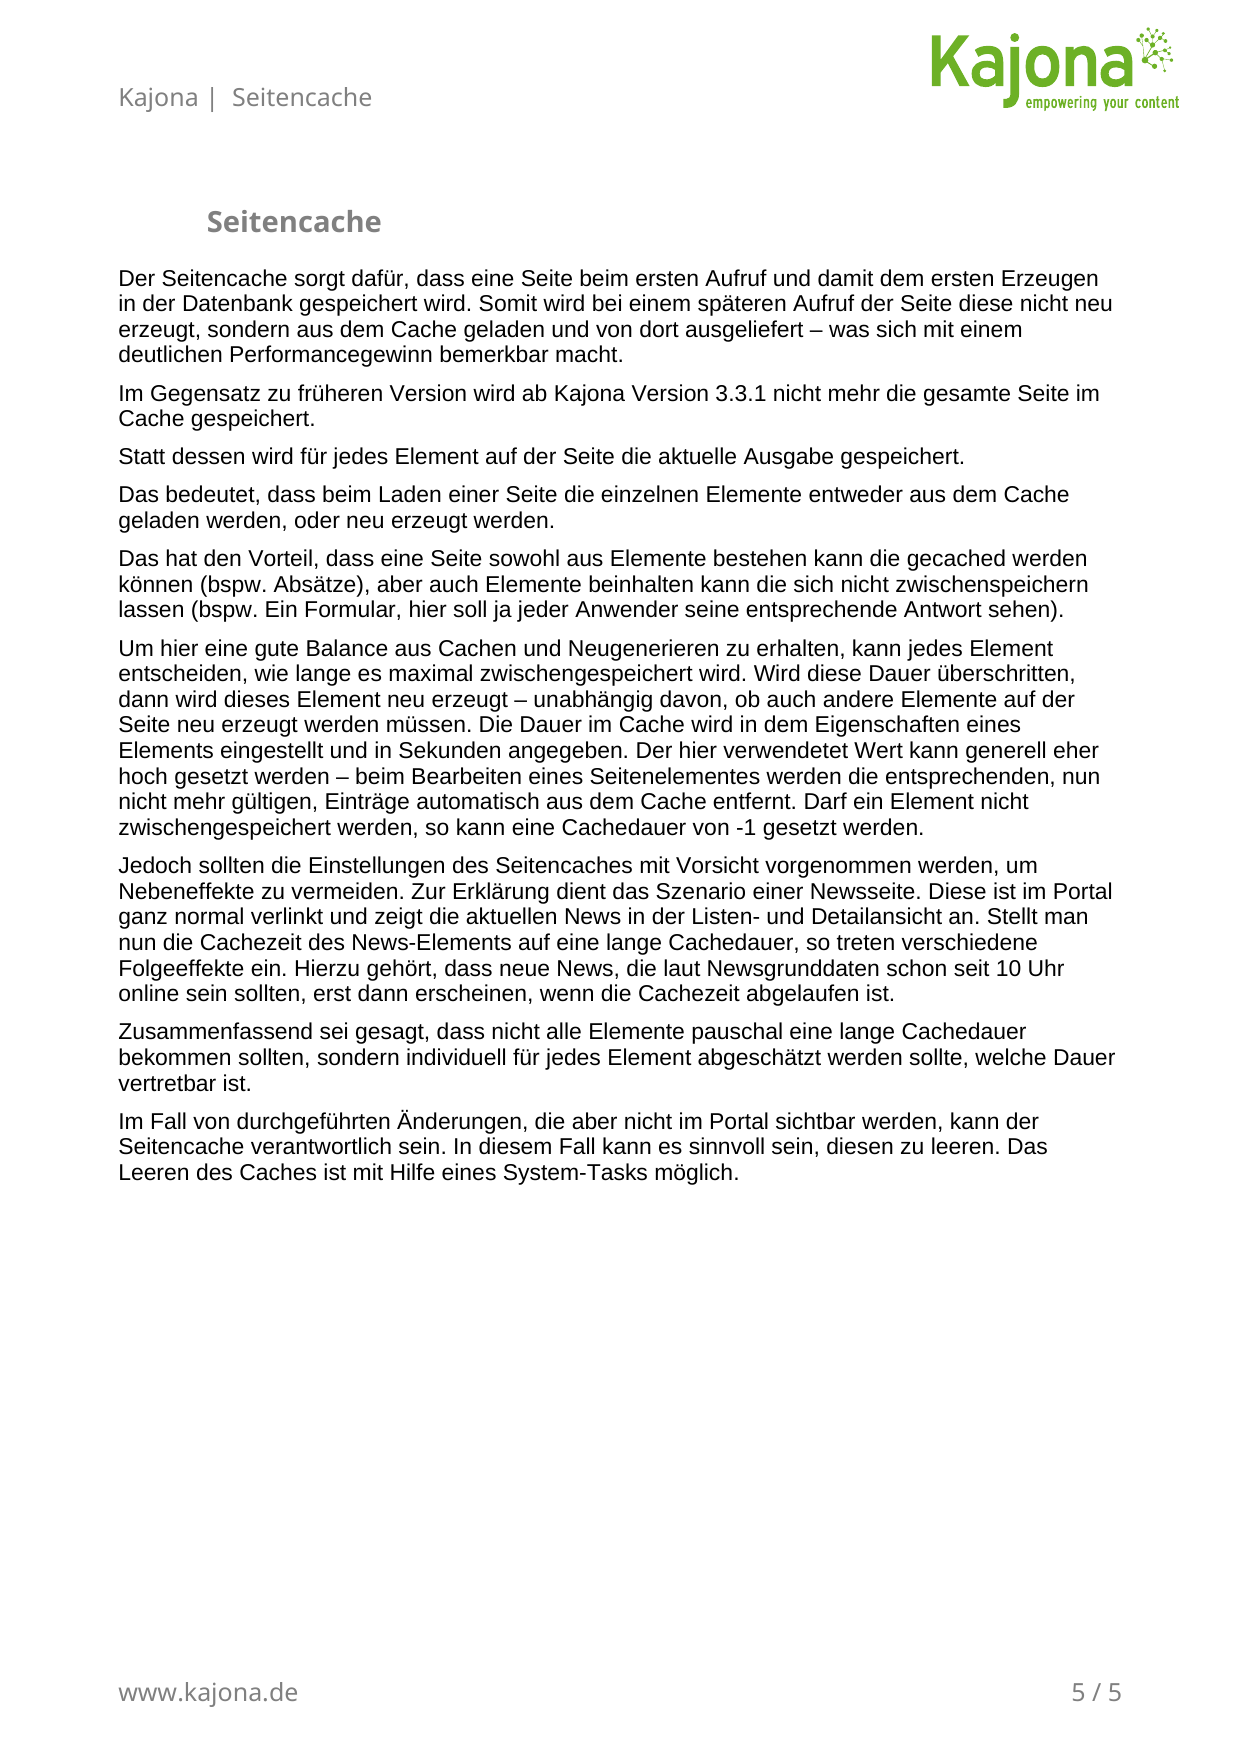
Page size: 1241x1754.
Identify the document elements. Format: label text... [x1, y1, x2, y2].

text Das bedeutet, dass beim Laden einer Seite die einzelnen Elemente entweder aus dem Cache geladen werden, oder neu erzeugt werden. [118, 482, 1122, 533]
text Statt dessen wird für jedes Element auf der Seite die aktuelle Ausgabe gespeichert. [118, 444, 1122, 469]
text Um hier eine gute Balance aus Cachen und Neugenerieren zu erhalten, kann jedes Element entscheiden, wie lange es maximal zwischengespeichert wird. Wird diese Dauer überschritten, dann wird dieses Element neu erzeugt – unabhängig davon, ob auch andere Elemente auf der Seite neu erzeugt werden müssen. Die Dauer im Cache wird in dem Eigenschaften eines Elements eingestellt und in Sekunden angegeben. Der hier verwendetet Wert kann generell eher hoch gesetzt werden – beim Bearbeiten eines Seitenelementes werden die entsprechenden, nun nicht mehr gültigen, Einträge automatisch aus dem Cache entfernt. Darf ein Element nicht zwischengespeichert werden, so kann eine Cachedauer von -1 gesetzt werden. [118, 635, 1122, 840]
text Das hat den Vorteil, dass eine Seite sowohl aus Elemente bestehen kann die gecached werden können (bspw. Absätze), aber auch Elemente beinhalten kann die sich nicht zwischenspeichern lassen (bspw. Ein Formular, hier soll ja jeder Anwender seine entsprechende Antwort sehen). [118, 546, 1122, 623]
text Jedoch sollten die Einstellungen des Seitencaches mit Vorsicht vorgenommen werden, um Nebeneffekte zu vermeiden. Zur Erklärung dient das Szenario einer Newsseite. Diese ist im Portal ganz normal verlinkt und zeigt die aktuellen News in der Listen- und Detailansicht an. Stellt man nun die Cachezeit des News-Elements auf eine lange Cachedauer, so treten verschiedene Folgeeffekte ein. Hierzu gehört, dass neue News, die laut Newsgrunddaten schon seit 10 Uhr online sein sollten, erst dann erscheinen, wenn die Cachezeit abgelaufen ist. [118, 853, 1122, 1006]
text Zusammenfassend sei gesagt, dass nicht alle Elemente pauschal eine lange Cachedauer bekommen sollten, sondern individuell für jedes Element abgeschätzt werden sollte, welche Dauer vertretbar ist. [118, 1019, 1122, 1096]
text Der Seitencache sorgt dafür, dass eine Seite beim ersten Aufruf und damit dem ersten Erzeugen in der Datenbank gespeichert wird. Somit wird bei einem späteren Aufruf der Seite diese nicht neu erzeugt, sondern aus dem Cache geladen und von dort ausgeliefert – was sich mit einem deutlichen Performancegewinn bemerkbar macht. [118, 265, 1122, 368]
text Im Gegensatz zu früheren Version wird ab Kajona Version 3.3.1 nicht mehr die gesamte Seite im Cache gespeichert. [118, 380, 1122, 431]
subtitle Seitencache [118, 201, 1122, 241]
text Im Fall von durchgeführten Änderungen, die aber nicht im Portal sichtbar werden, kann der Seitencache verantwortlich sein. In diesem Fall kann es sinnvoll sein, diesen zu leeren. Das Leeren des Caches ist mit Hilfe eines System-Tasks möglich. [118, 1108, 1122, 1185]
